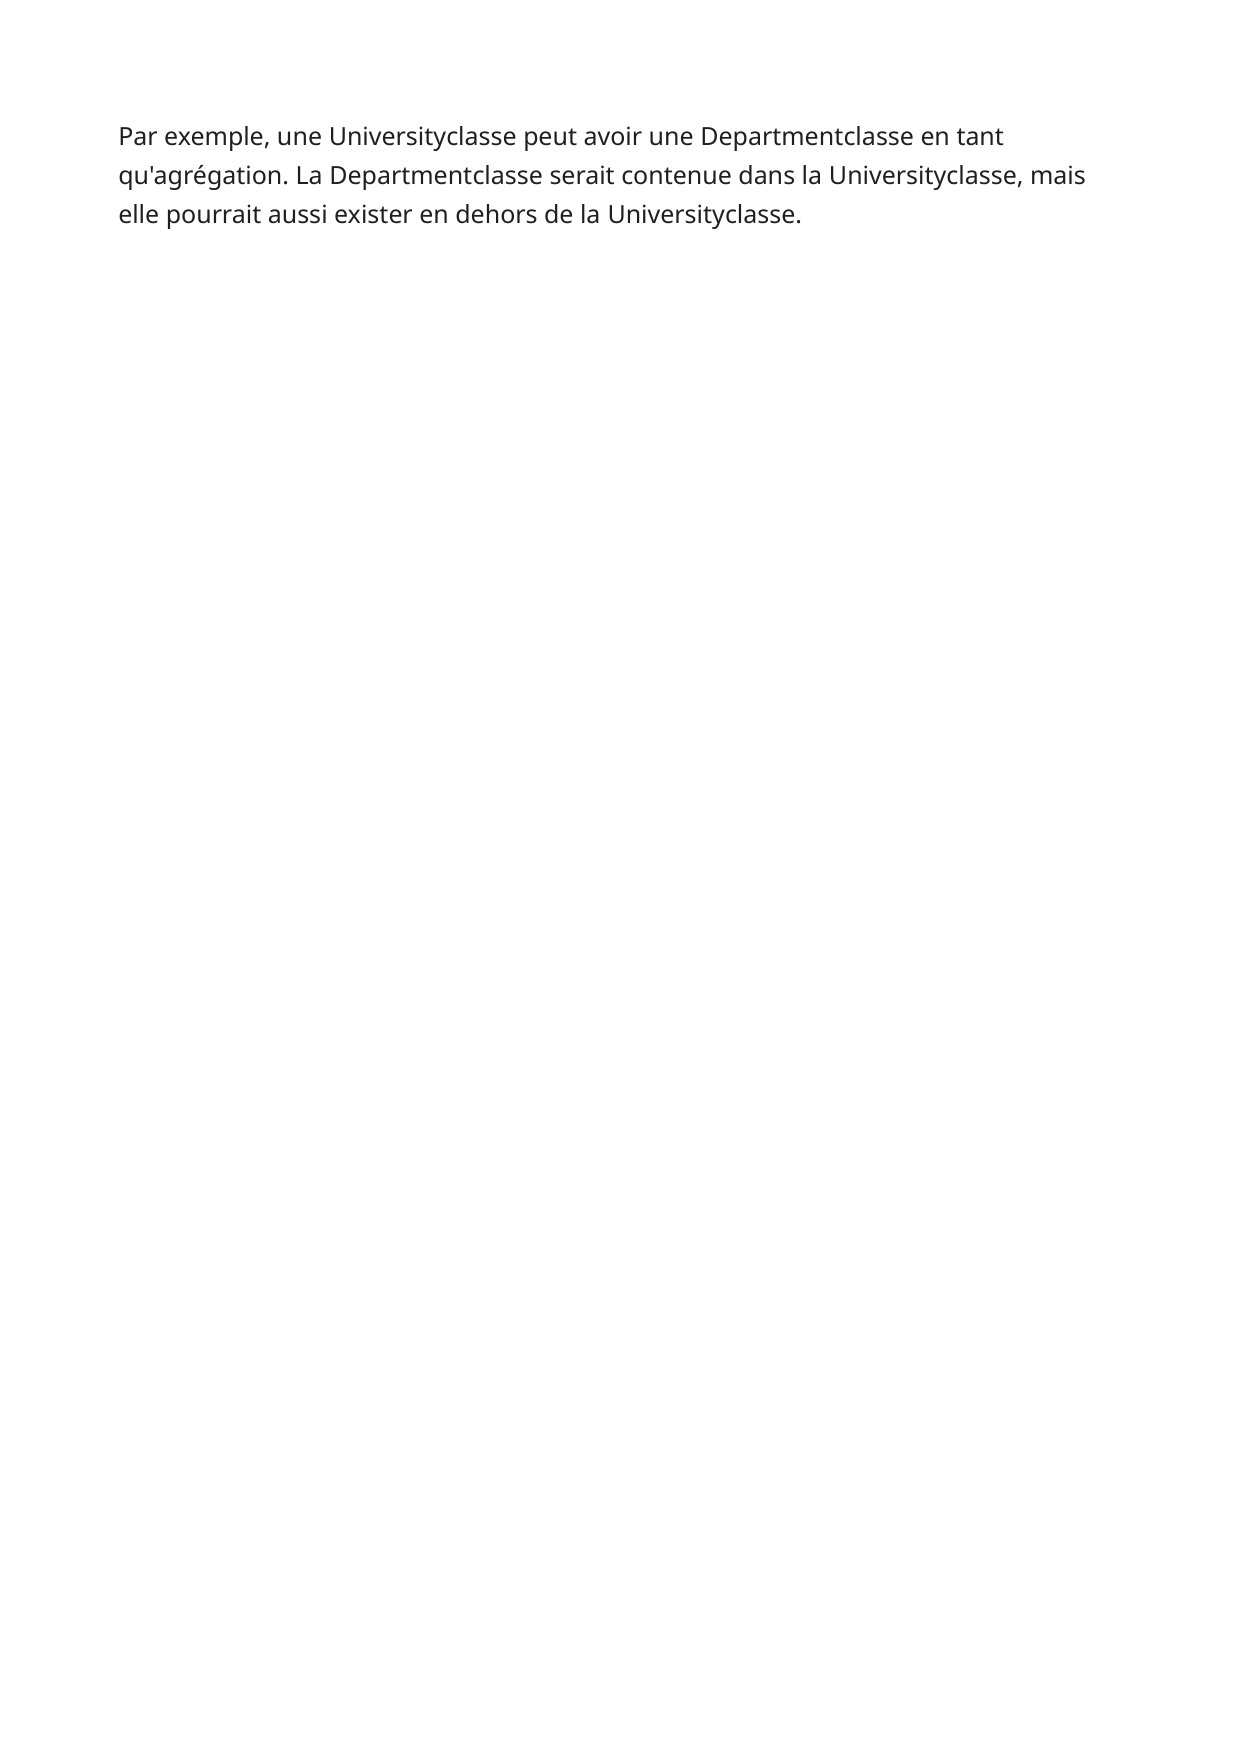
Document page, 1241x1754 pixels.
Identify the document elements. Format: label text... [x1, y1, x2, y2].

text Par exemple, une Universityclasse peut avoir une Departmentclasse en tant qu'agrégation. La Departmentclasse serait contenue dans la Universityclasse, mais elle pourrait aussi exister en dehors de la Universityclasse. [118, 118, 1122, 231]
